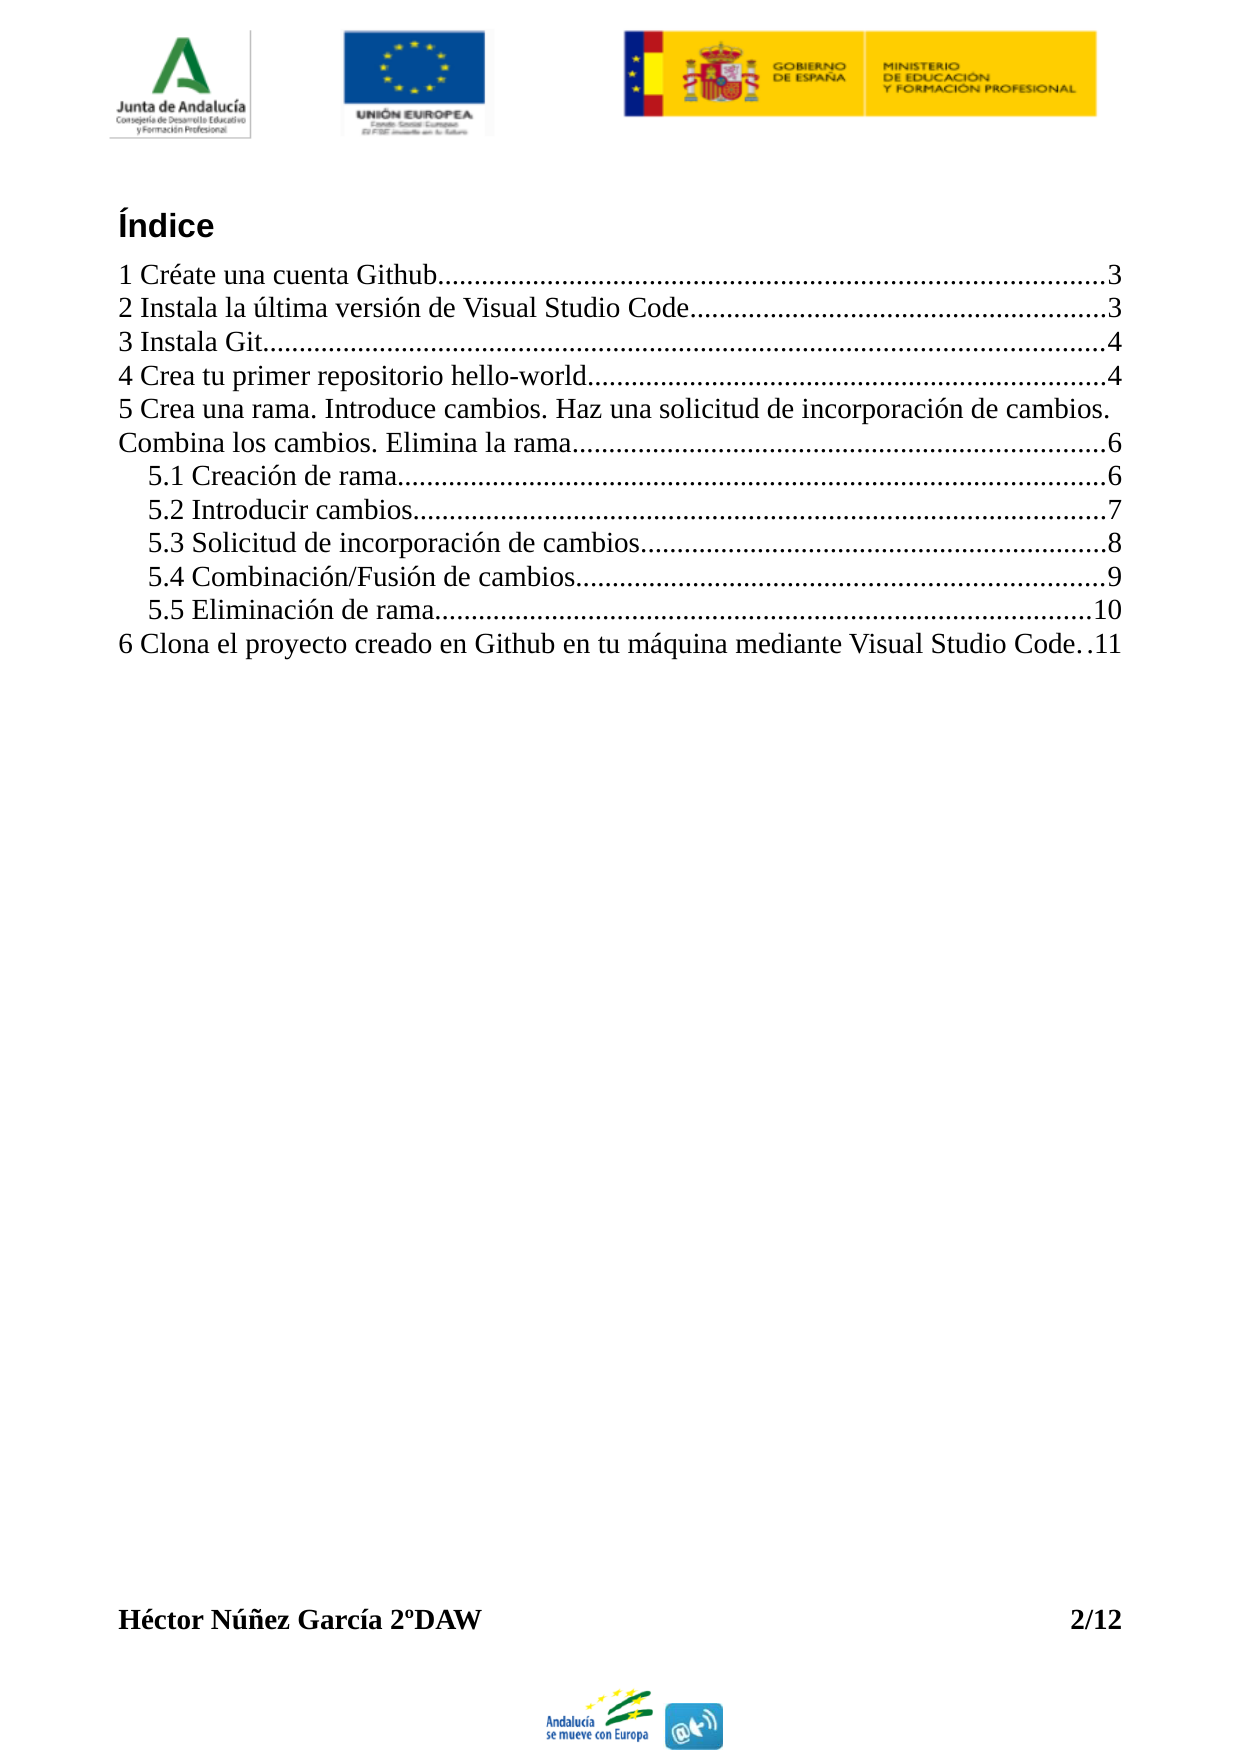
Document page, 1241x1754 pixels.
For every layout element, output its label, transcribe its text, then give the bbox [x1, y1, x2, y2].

text 5.3 Solicitud de incorporación de cambios 8 [148, 525, 1122, 559]
text 5.5 Eliminación de rama 10 [148, 592, 1122, 626]
picture [107, 11, 1112, 143]
text 5 Crea una rama. Introduce cambios. Haz una solicitud de incorporación de cambios. Combina los cambios. Elimina la rama. 6 [118, 391, 1122, 458]
text 2 Instala la última versión de Visual Studio Code 3 [118, 291, 1122, 324]
subtitle Índice [118, 206, 1122, 244]
text 5.2 Introducir cambios 7 [148, 492, 1122, 525]
text 5.1 Creación de rama 6 [148, 458, 1122, 492]
text 5.4 Combinación/Fusión de cambios 9 [148, 559, 1122, 592]
text 4 Crea tu primer repositorio hello-world 4 [118, 358, 1122, 391]
text 6 Clona el proyecto creado en Github en tu máquina mediante Visual Studio Code 11 [118, 626, 1122, 659]
text 3 Instala Git 4 [118, 324, 1122, 358]
text 1 Créate una cuenta Github 3 [118, 257, 1122, 291]
picture [529, 1665, 727, 1754]
